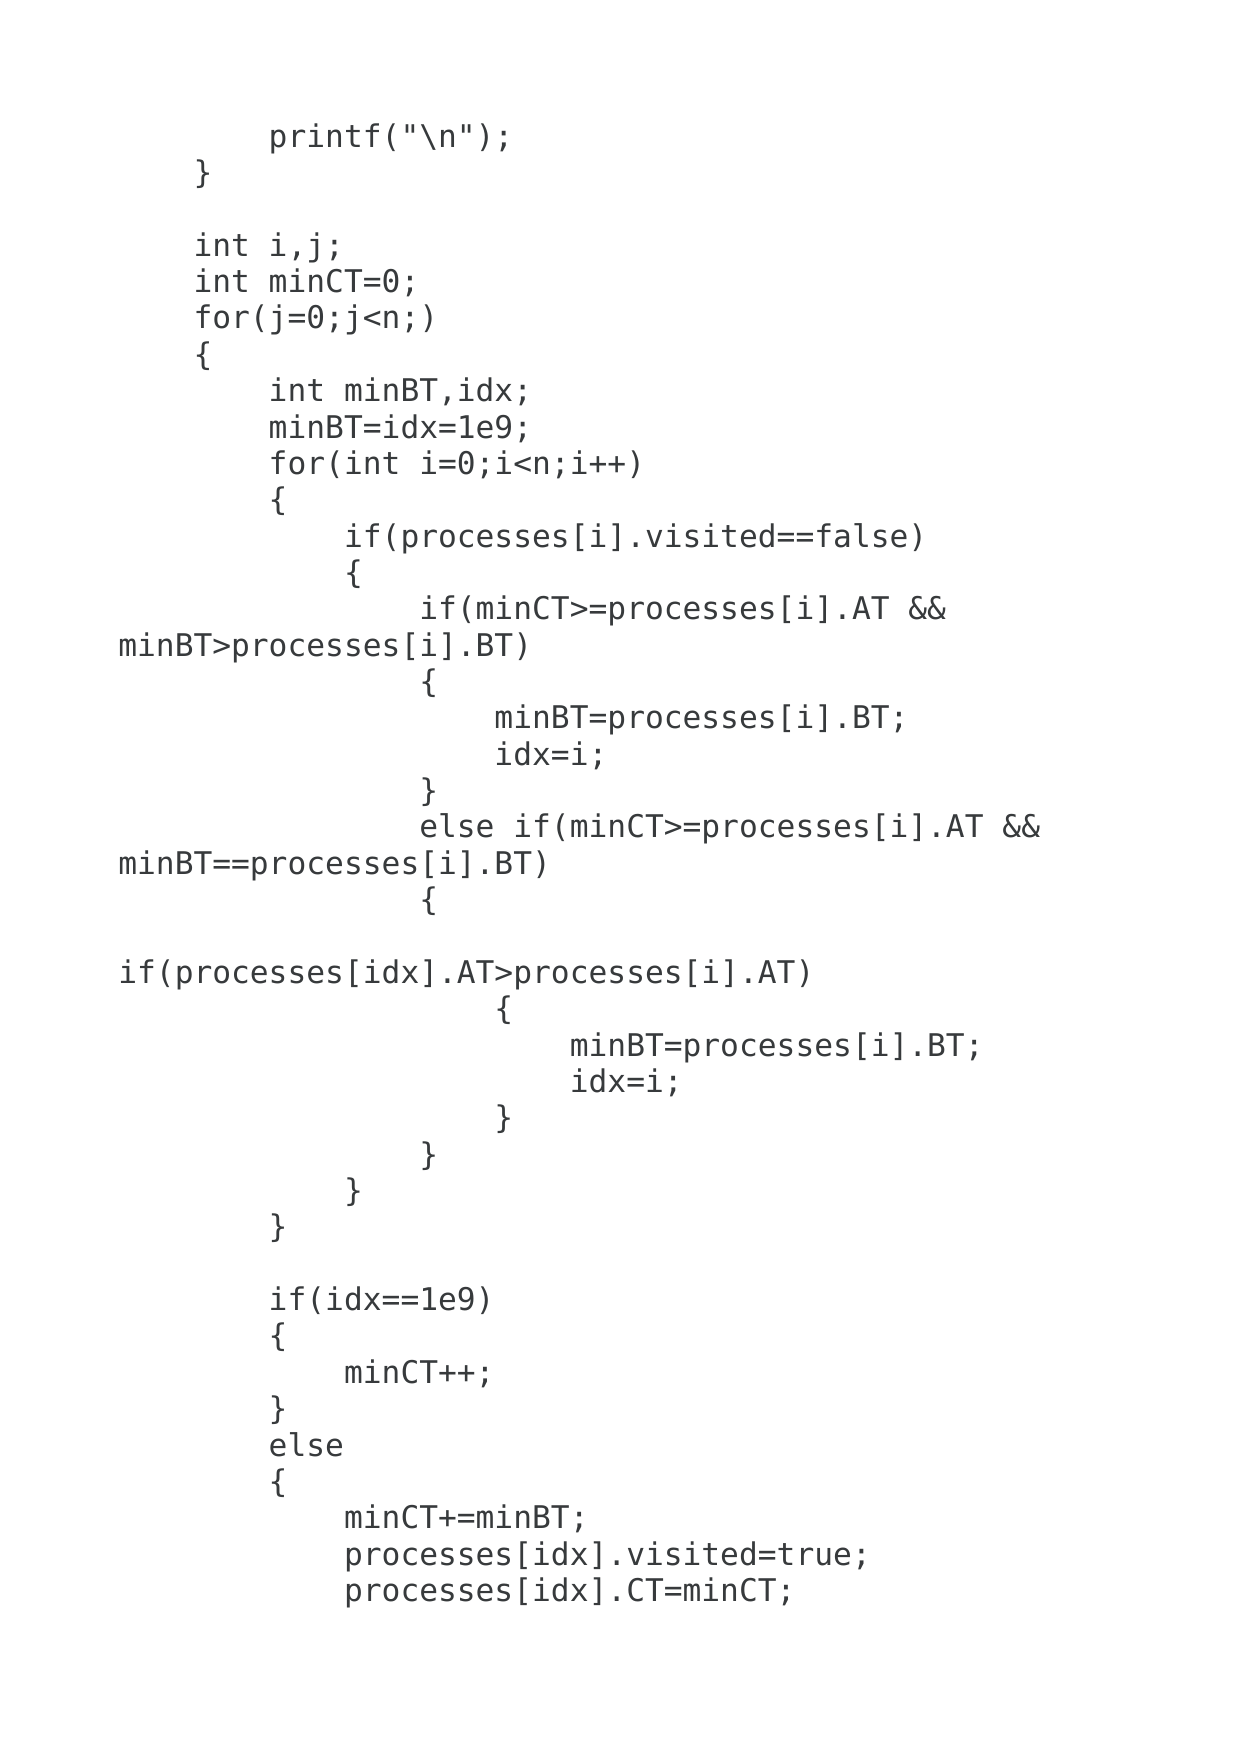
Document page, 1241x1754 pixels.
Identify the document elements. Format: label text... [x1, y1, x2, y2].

text } [118, 1209, 1122, 1245]
text minCT++; [118, 1354, 1122, 1391]
text { [118, 1463, 1122, 1499]
text } [118, 1100, 1122, 1136]
text if(idx==1e9) [118, 1281, 1122, 1318]
text int minBT,idx; [118, 373, 1122, 409]
text { [118, 336, 1122, 373]
text printf("\n"); [118, 118, 1122, 154]
text { [118, 991, 1122, 1027]
text } [118, 154, 1122, 191]
text } [118, 1172, 1122, 1209]
text { [118, 482, 1122, 518]
text { [118, 663, 1122, 700]
text idx=i; [118, 736, 1122, 772]
text if(processes[idx].AT>processes[i].AT) [118, 918, 1122, 991]
text if(minCT>=processes[i].AT && minBT>processes[i].BT) [118, 591, 1122, 663]
text { [118, 882, 1122, 918]
text for(j=0;j<n;) [118, 300, 1122, 336]
text for(int i=0;i<n;i++) [118, 445, 1122, 482]
text else if(minCT>=processes[i].AT && minBT==processes[i].BT) [118, 809, 1122, 882]
text } [118, 1391, 1122, 1427]
text idx=i; [118, 1063, 1122, 1100]
text processes[idx].CT=minCT; [118, 1572, 1122, 1609]
text minBT=processes[i].BT; [118, 700, 1122, 736]
text } [118, 772, 1122, 809]
text int minCT=0; [118, 263, 1122, 300]
text } [118, 1136, 1122, 1172]
text else [118, 1427, 1122, 1463]
text processes[idx].visited=true; [118, 1536, 1122, 1572]
text minBT=idx=1e9; [118, 409, 1122, 445]
text { [118, 554, 1122, 591]
text int i,j; [118, 227, 1122, 263]
text minBT=processes[i].BT; [118, 1027, 1122, 1063]
text minCT+=minBT; [118, 1499, 1122, 1536]
text if(processes[i].visited==false) [118, 518, 1122, 554]
text { [118, 1318, 1122, 1354]
